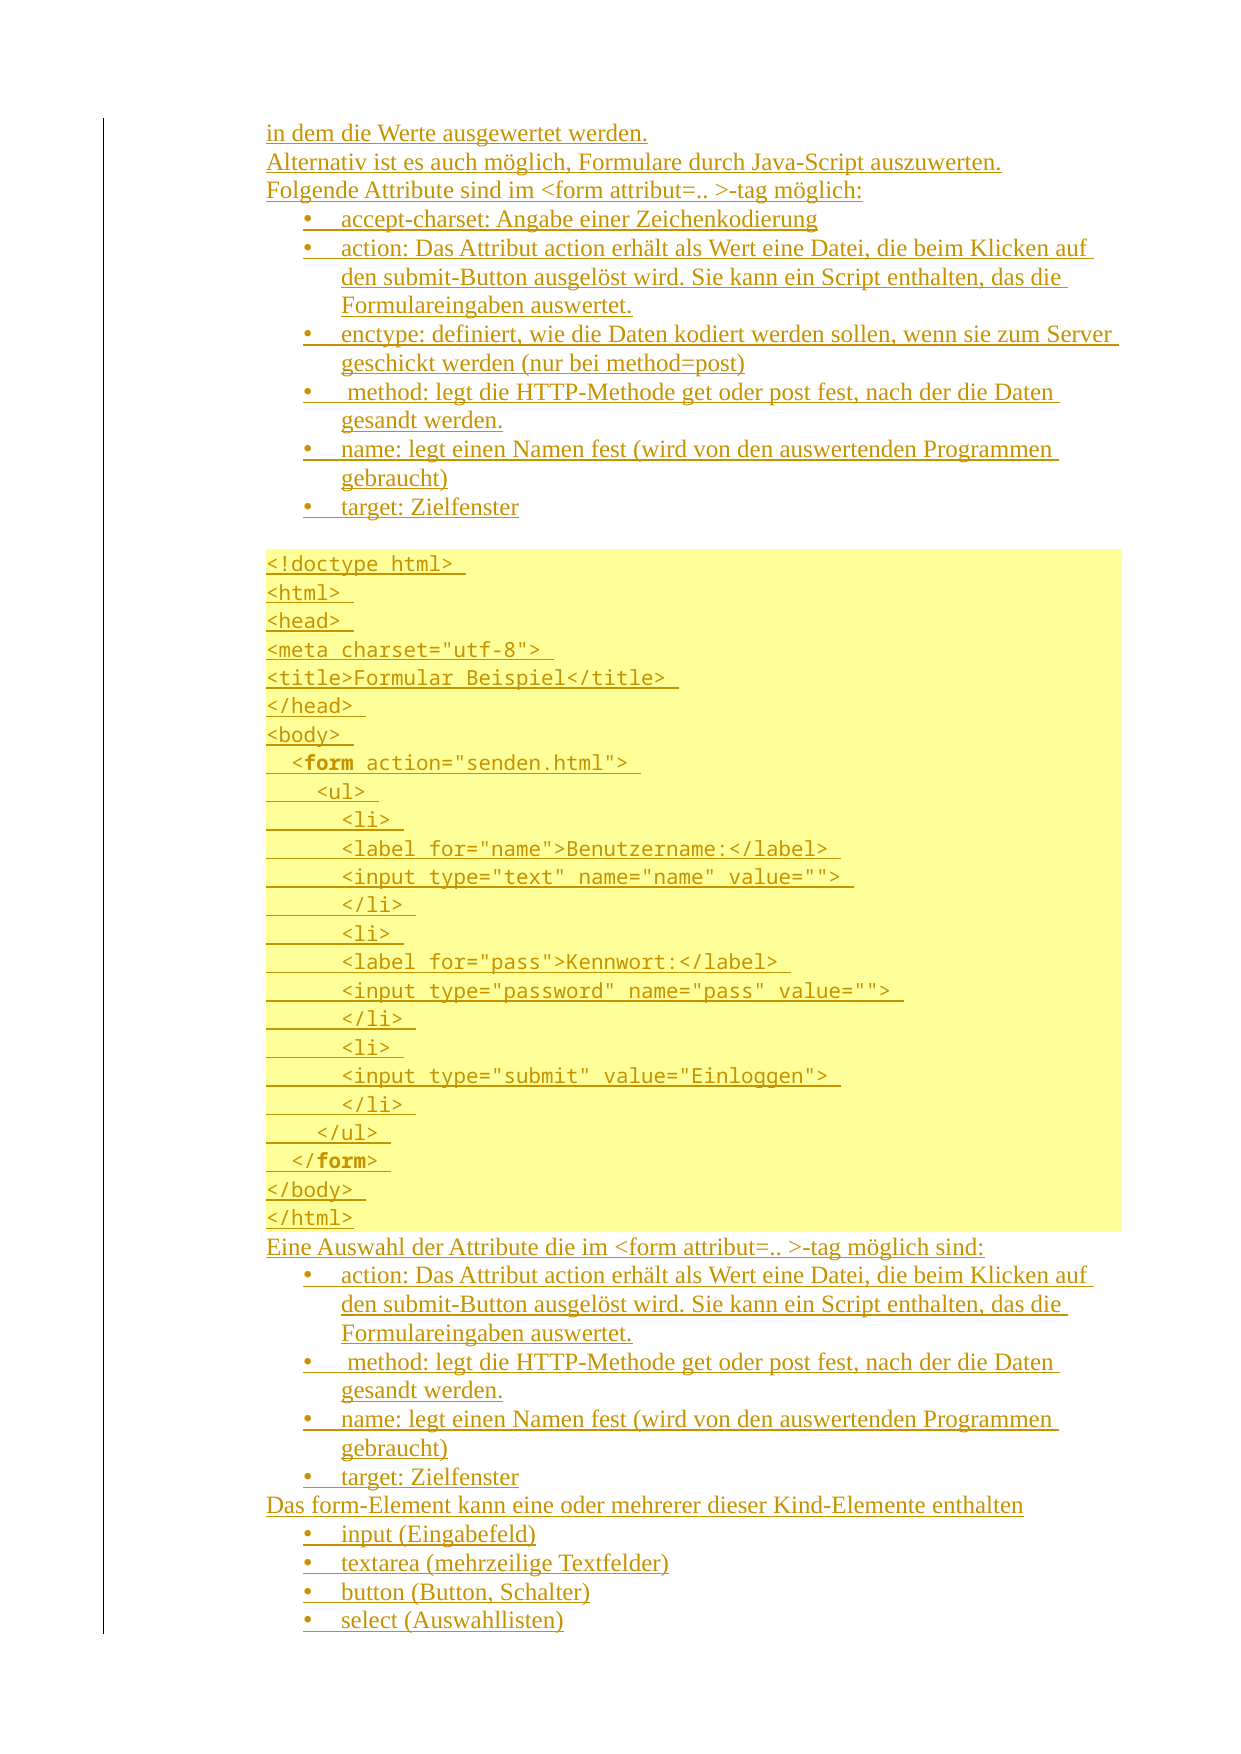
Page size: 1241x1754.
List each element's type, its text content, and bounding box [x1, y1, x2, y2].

text <title>Formular Beispiel</title> [266, 663, 1122, 692]
text <li> [266, 805, 1122, 834]
text <input type="password" name="pass" value=""> [266, 976, 1122, 1004]
list action: Das Attribut action erhält als Wert eine Datei, die beim Klicken auf den submit-Button ausgelöst wird. Sie kann ein Script enthalten, das die Formulareingaben auswertet. [303, 233, 1122, 319]
text <html> [266, 578, 1122, 606]
list name: legt einen Namen fest (wird von den auswertenden Programmen gebraucht) [303, 434, 1122, 492]
text <body> [266, 720, 1122, 748]
text <head> [266, 606, 1122, 635]
text </li> [266, 891, 1122, 919]
text <ul> [266, 777, 1122, 805]
text <form action="senden.html"> [266, 748, 1122, 777]
text <meta charset="utf-8"> [266, 635, 1122, 663]
text <label for="name">Benutzername:</label> [266, 834, 1122, 862]
list select (Auswahllisten) [303, 1606, 1122, 1634]
list method: legt die HTTP-Methode get oder post fest, nach der die Daten gesandt werden. [303, 1347, 1122, 1404]
list input (Eingabefeld) [303, 1519, 1122, 1548]
text Folgende Attribute sind im <form attribut=.. >-tag möglich: [266, 176, 1122, 204]
list enctype: definiert, wie die Daten kodiert werden sollen, wenn sie zum Server geschickt werden (nur bei method=post) [303, 319, 1122, 377]
list accept-charset: Angabe einer Zeichenkodierung [303, 204, 1122, 233]
text <input type="submit" value="Einloggen"> [266, 1061, 1122, 1090]
list method: legt die HTTP-Methode get oder post fest, nach der die Daten gesandt werden. [303, 377, 1122, 434]
text </ul> [266, 1118, 1122, 1147]
text <li> [266, 919, 1122, 947]
text in dem die Werte ausgewertet werden. [266, 118, 1122, 147]
list target: Zielfenster [303, 492, 1122, 521]
text <!doctype html> [266, 549, 1122, 578]
text </li> [266, 1090, 1122, 1118]
list target: Zielfenster [303, 1462, 1122, 1491]
text </html> [266, 1203, 1122, 1232]
text <li> [266, 1033, 1122, 1061]
list action: Das Attribut action erhält als Wert eine Datei, die beim Klicken auf den submit-Button ausgelöst wird. Sie kann ein Script enthalten, das die Formulareingaben auswertet. [303, 1261, 1122, 1347]
text Eine Auswahl der Attribute die im <form attribut=.. >-tag möglich sind: [266, 1232, 1122, 1261]
text </li> [266, 1004, 1122, 1033]
text Alternativ ist es auch möglich, Formulare durch Java-Script auszuwerten. [266, 147, 1122, 176]
text </head> [266, 692, 1122, 720]
text <label for="pass">Kennwort:</label> [266, 947, 1122, 976]
text </body> [266, 1175, 1122, 1203]
text </form> [266, 1147, 1122, 1175]
list name: legt einen Namen fest (wird von den auswertenden Programmen gebraucht) [303, 1404, 1122, 1462]
list button (Button, Schalter) [303, 1577, 1122, 1606]
text <input type="text" name="name" value=""> [266, 862, 1122, 891]
text Das form-Element kann eine oder mehrerer dieser Kind-Elemente enthalten [266, 1491, 1122, 1519]
list textarea (mehrzeilige Textfelder) [303, 1548, 1122, 1577]
